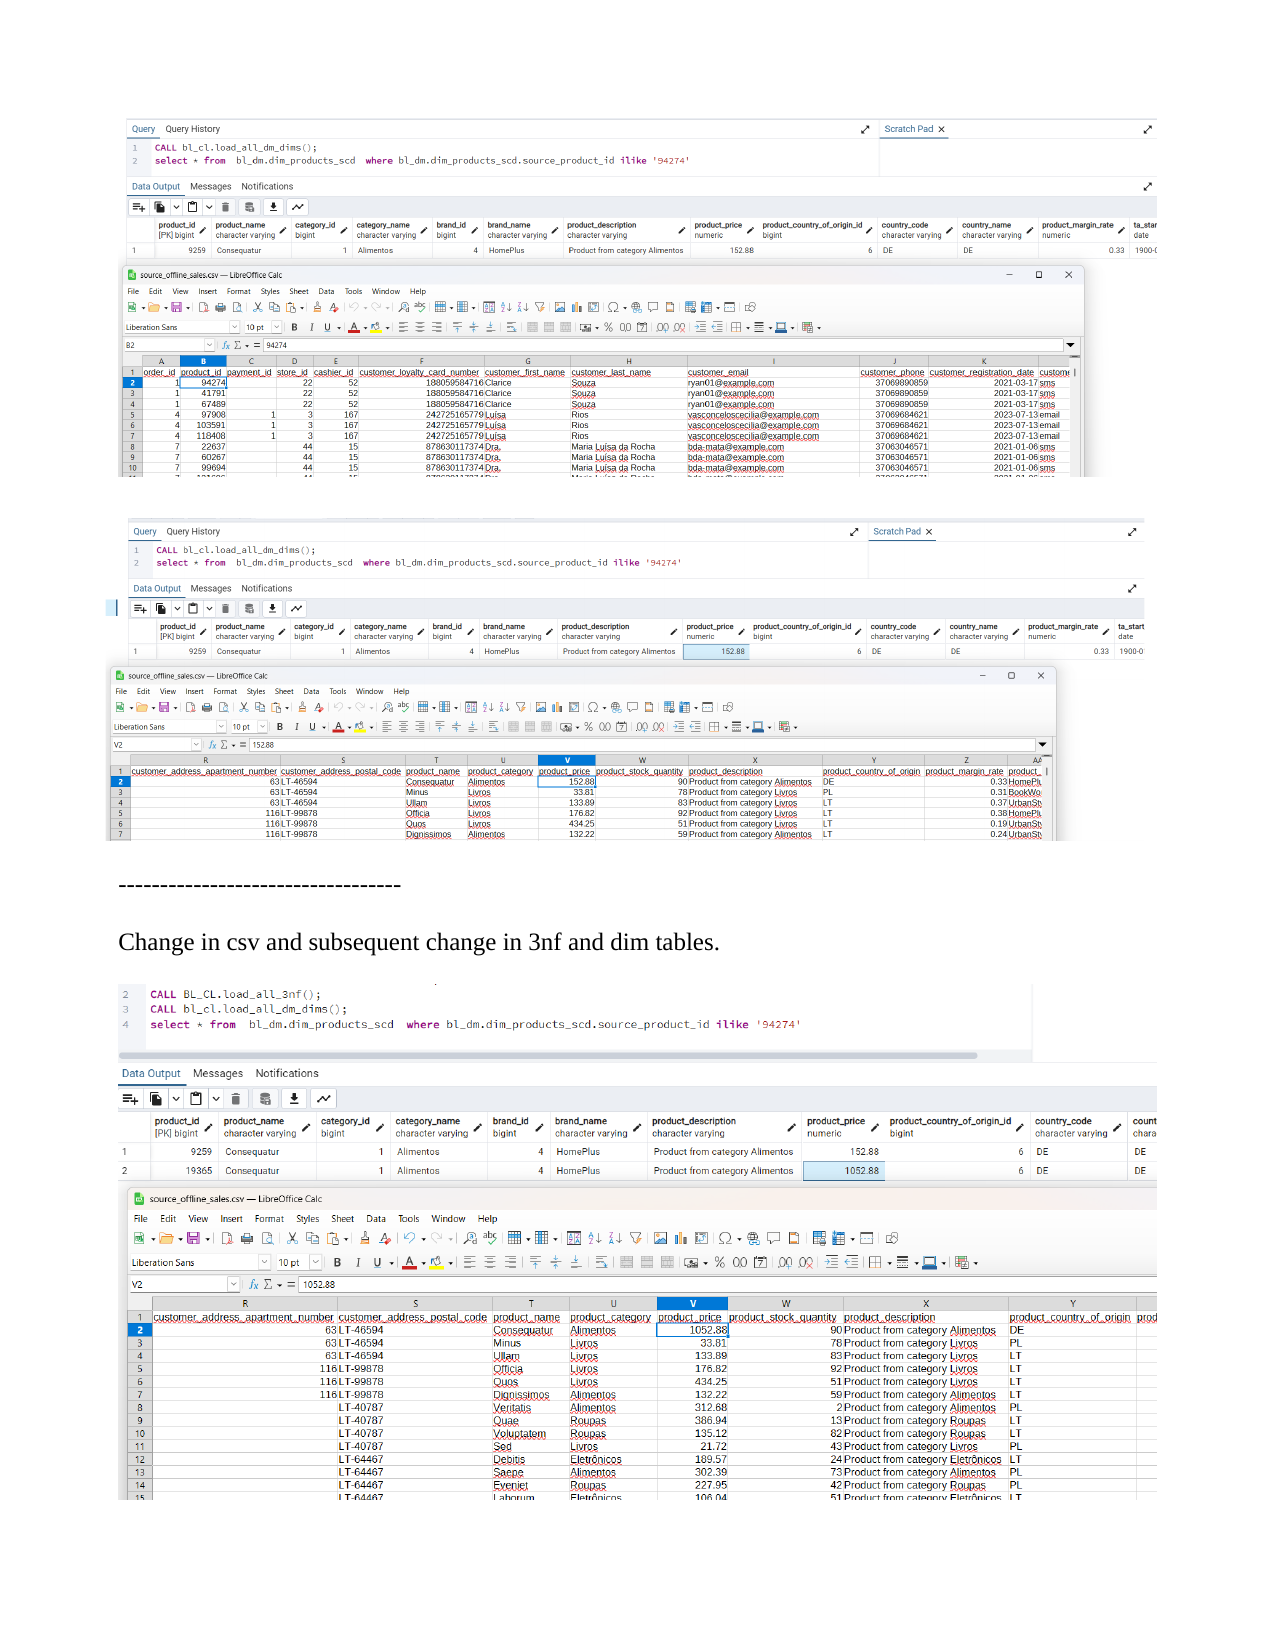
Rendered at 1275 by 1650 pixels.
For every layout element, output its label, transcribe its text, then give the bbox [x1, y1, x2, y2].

picture [118, 118, 1157, 477]
picture [118, 984, 1157, 1500]
text Change in csv and subsequent change in 3nf and dim tables. [118, 927, 1157, 955]
picture [105, 518, 1145, 841]
text ---------------------------------- [118, 869, 1157, 927]
